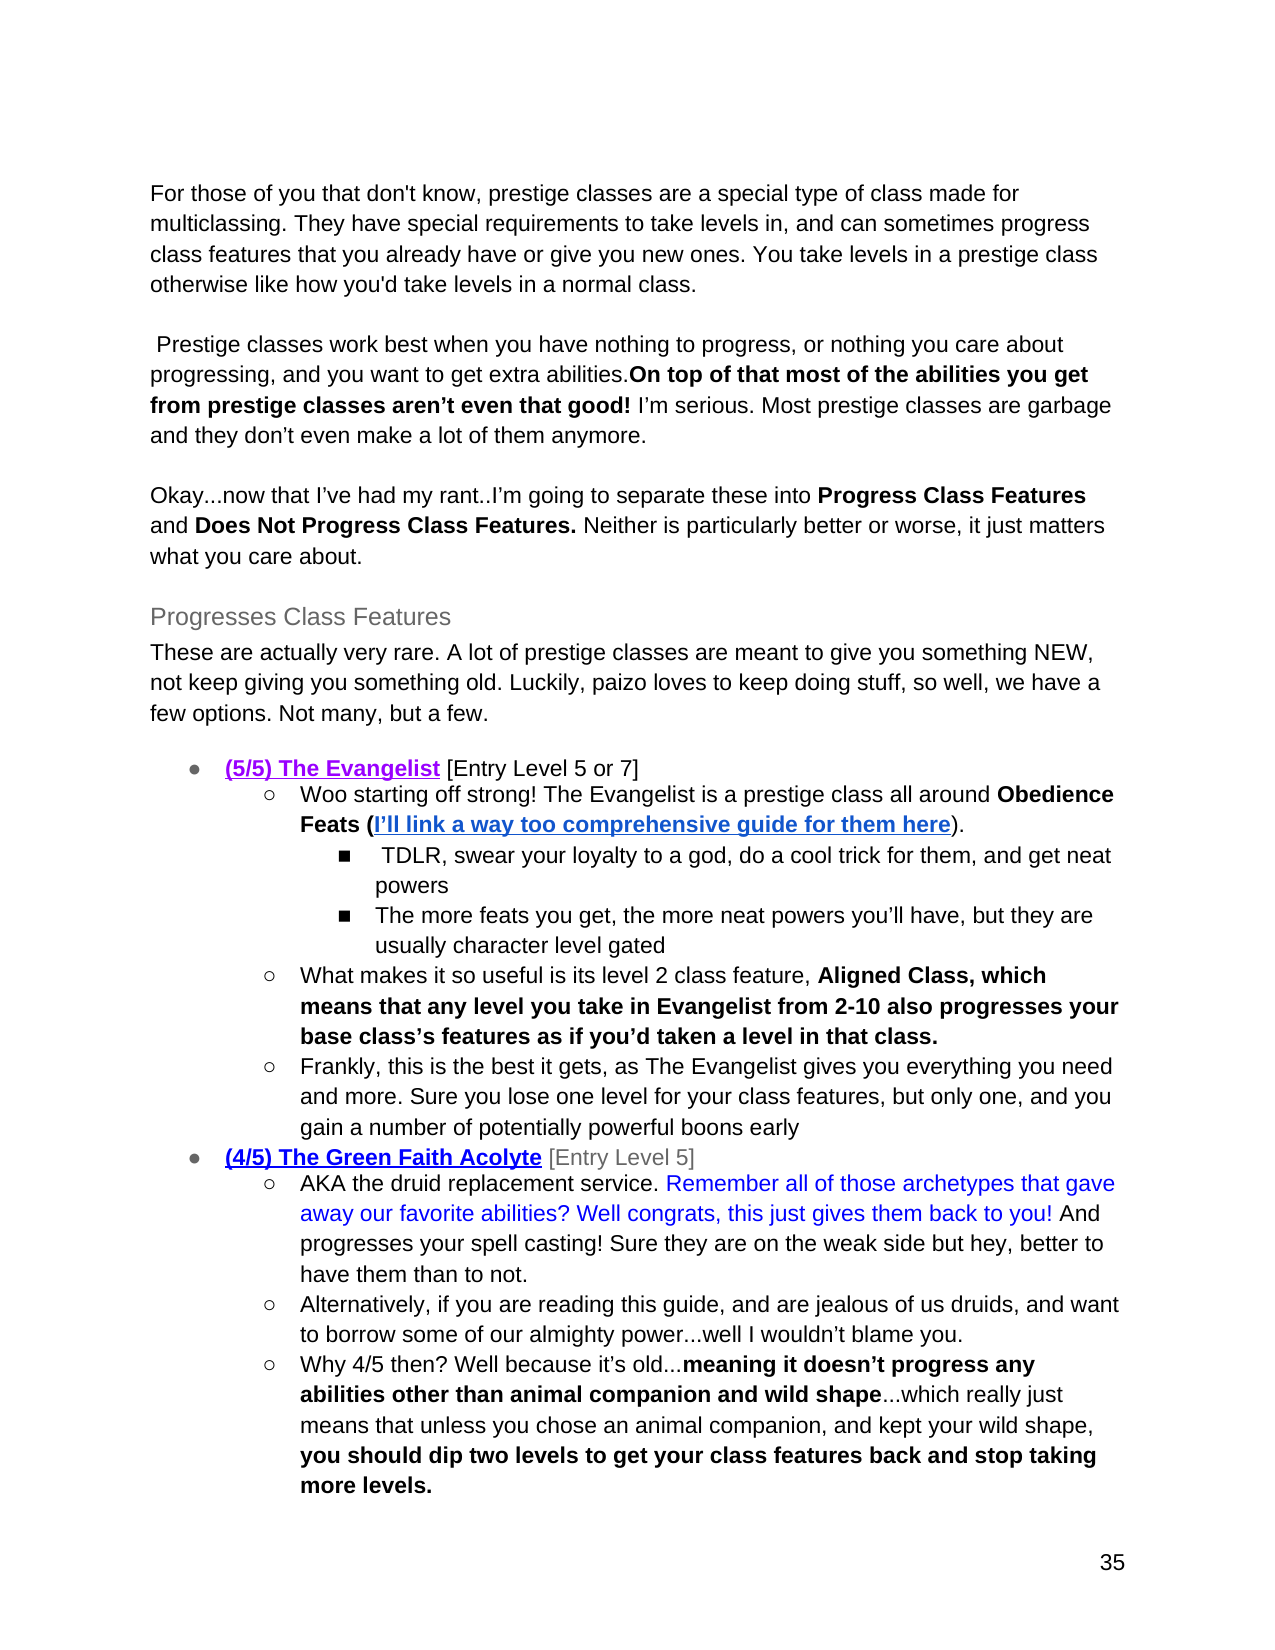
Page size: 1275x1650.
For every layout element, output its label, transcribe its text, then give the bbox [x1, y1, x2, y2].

subtitle Progresses Class Features [150, 602, 1125, 631]
list Woo starting off strong! The Evangelist is a prestige class all around Obedience Feats (I’ll link a way too comprehensive guide for them here). [262, 781, 1125, 838]
subtitle (4/5) The Green Faith Acolyte [Entry Level 5] [187, 1144, 1125, 1170]
text For those of you that don't know, prestige classes are a special type of class made for multiclassing. They have special requirements to take levels in, and can sometimes progress class features that you already have or give you new ones. You take levels in a prestige class otherwise like how you'd take levels in a normal class. [150, 180, 1125, 297]
list AKA the druid replacement service. Remember all of those archetypes that gave away our favorite abilities? Well congrats, this just gives them back to you! And progresses your spell casting! Sure they are on the weak side but hey, better to have them than to not. [262, 1170, 1125, 1287]
list The more feats you get, the more neat powers you’ll have, but they are usually character level gated [337, 902, 1125, 958]
list Why 4/5 then? Well because it’s old...meaning it doesn’t progress any abilities other than animal companion and wild shape...which really just means that unless you chose an animal companion, and kept your wild shape, you should dip two levels to get your class features back and stop taking more levels. [262, 1351, 1125, 1498]
list Frankly, this is the best it gets, as The Evangelist gives you everything you need and more. Sure you lose one level for your class features, but only one, and you gain a number of potentially powerful boons early [262, 1053, 1125, 1140]
text These are actually very rare. A lot of prestige classes are meant to give you something NEW, not keep giving you something old. Luckily, paizo loves to keep doing stuff, so well, we have a few options. Not many, but a few. [150, 639, 1125, 726]
list What makes it so useful is its level 2 class feature, Aligned Class, which means that any level you take in Evangelist from 2-10 also progresses your base class’s features as if you’d taken a level in that class. [262, 962, 1125, 1049]
list TDLR, swear your loyalty to a god, do a cool trick for them, and get neat powers [337, 842, 1125, 898]
list Alternatively, if you are reading this guide, and are jealous of us druids, and want to borrow some of our almighty power...well I wouldn’t blame you. [262, 1291, 1125, 1347]
text Okay...now that I’ve had my rant..I’m going to separate these into Progress Class Features and Does Not Progress Class Features. Neither is particularly better or worse, it just matters what you care about. [150, 482, 1125, 569]
text Prestige classes work best when you have nothing to progress, or nothing you care about progressing, and you want to get extra abilities.On top of that most of the abilities you get from prestige classes aren’t even that good! I’m serious. Most prestige classes are garbage and they don’t even make a lot of them anymore. [150, 331, 1125, 448]
subtitle (5/5) The Evangelist [Entry Level 5 or 7] [187, 755, 1125, 781]
